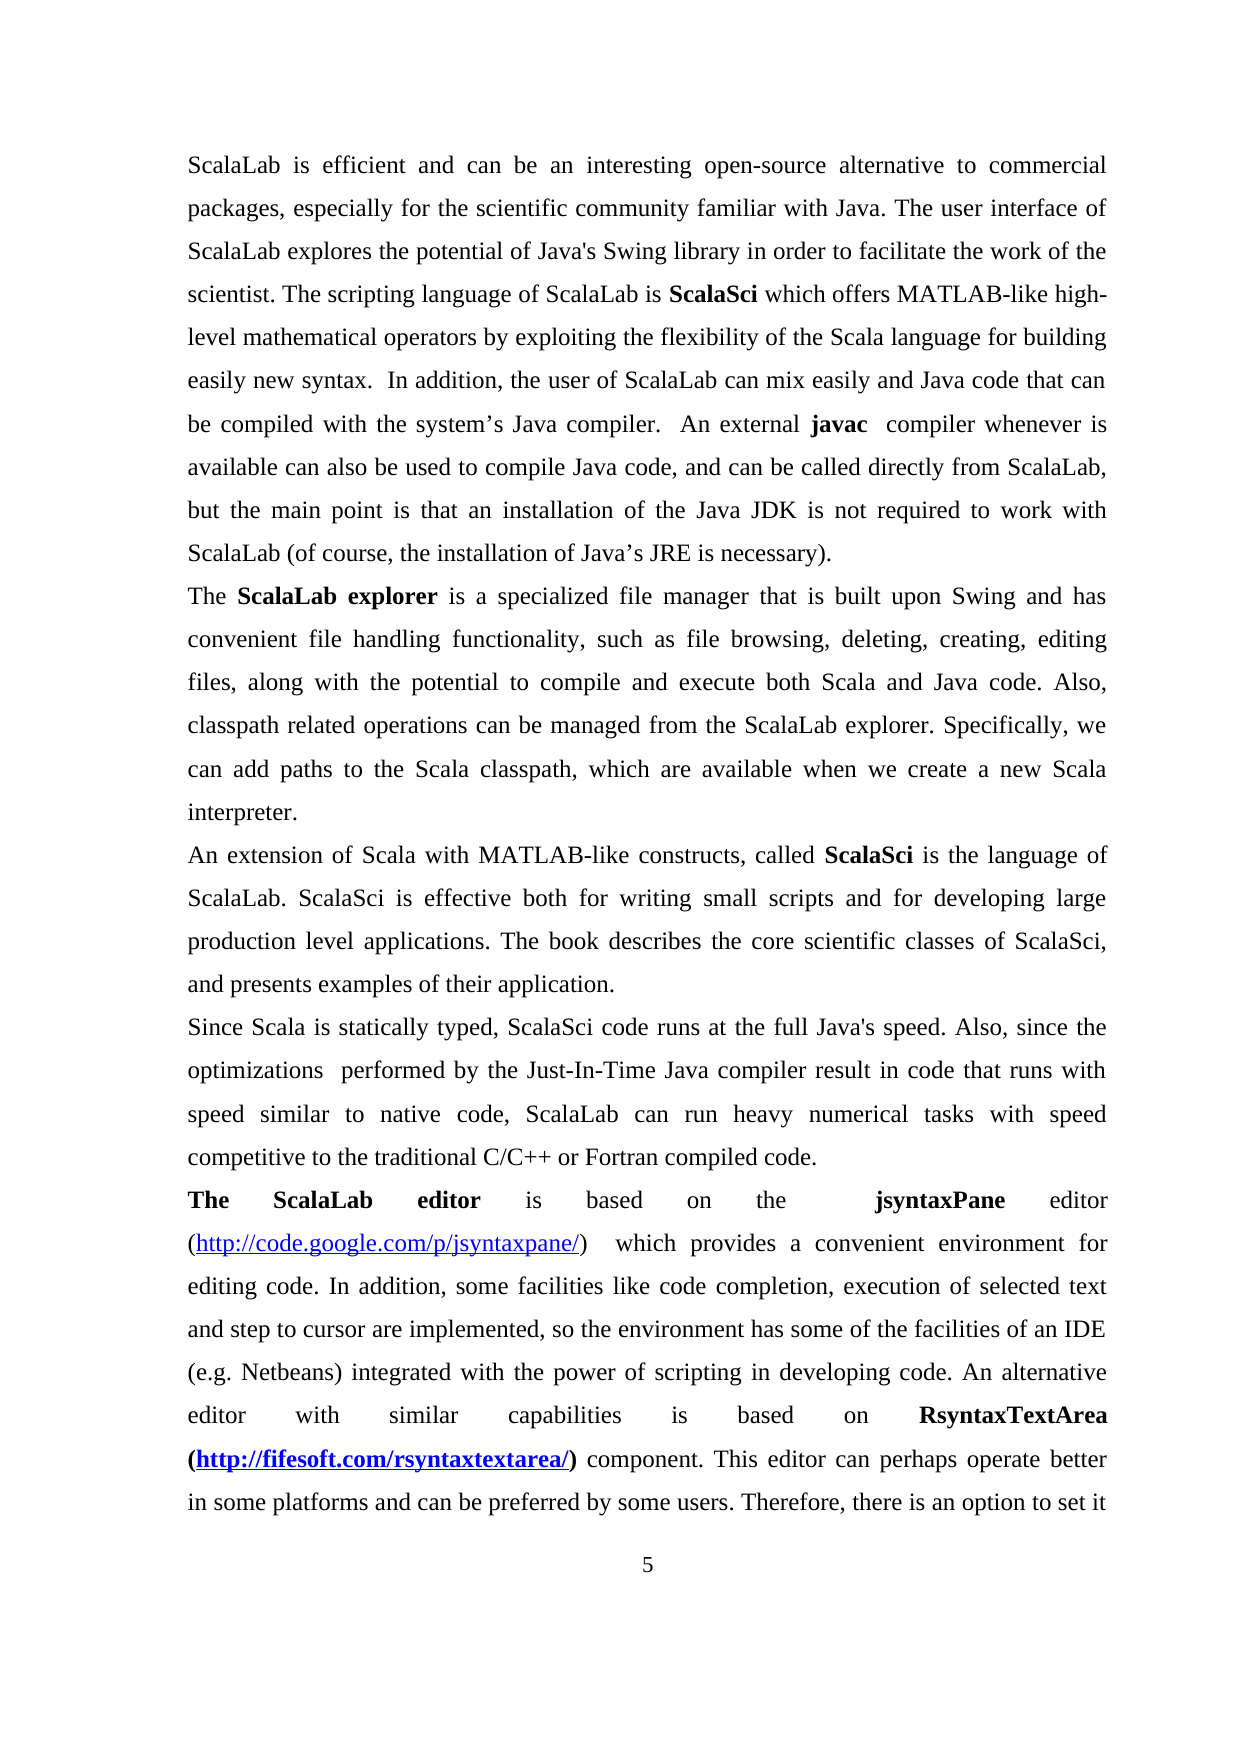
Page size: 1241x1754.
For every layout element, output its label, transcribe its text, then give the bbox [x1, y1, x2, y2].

text The ScalaLab editor is based on the jsyntaxPane editor (http://code.google.com/p/jsyntaxpane/) which provides a convenient environment for editing code. In addition, some facilities like code completion, execution of selected text and step to cursor are implemented, so the environment has some of the facilities of an IDE (e.g. Netbeans) integrated with the power of scripting in developing code. An alternative editor with similar capabilities is based on RsyntaxTextArea (http://fifesoft.com/rsyntaxtextarea/) component. This editor can perhaps operate better in some platforms and can be preferred by some users. Therefore, there is an option to set it [187, 1185, 1108, 1516]
text The ScalaLab explorer is a specialized file manager that is built upon Swing and has convenient file handling functionality, such as file browsing, deleting, creating, editing files, along with the potential to compile and execute both Scala and Java code. Also, classpath related operations can be managed from the ScalaLab explorer. Specifically, we can add paths to the Scala classpath, which are available when we create a new Scala interpreter. [187, 581, 1108, 826]
text Since Scala is statically typed, ScalaSci code runs at the full Java's speed. Also, since the optimizations performed by the Just-In-Time Java compiler result in code that runs with speed similar to native code, ScalaLab can run heavy numerical tasks with speed competitive to the traditional C/C++ or Fortran compiled code. [187, 1012, 1108, 1171]
text ScalaLab is efficient and can be an interesting open-source alternative to commercial packages, especially for the scientific community familiar with Java. The user interface of ScalaLab explores the potential of Java's Swing library in order to facilitate the work of the scientist. The scripting language of ScalaLab is ScalaSci which offers MATLAB-like high-level mathematical operators by exploiting the flexibility of the Scala language for building easily new syntax. In addition, the user of ScalaLab can mix easily and Java code that can be compiled with the system’s Java compiler. An external javac compiler whenever is available can also be used to compile Java code, and can be called directly from ScalaLab, but the main point is that an installation of the Java JDK is not required to work with ScalaLab (of course, the installation of Java’s JRE is necessary). [187, 150, 1108, 567]
text An extension of Scala with MATLAB-like constructs, called ScalaSci is the language of ScalaLab. ScalaSci is effective both for writing small scripts and for developing large production level applications. The book describes the core scientific classes of ScalaSci, and presents examples of their application. [187, 840, 1108, 998]
